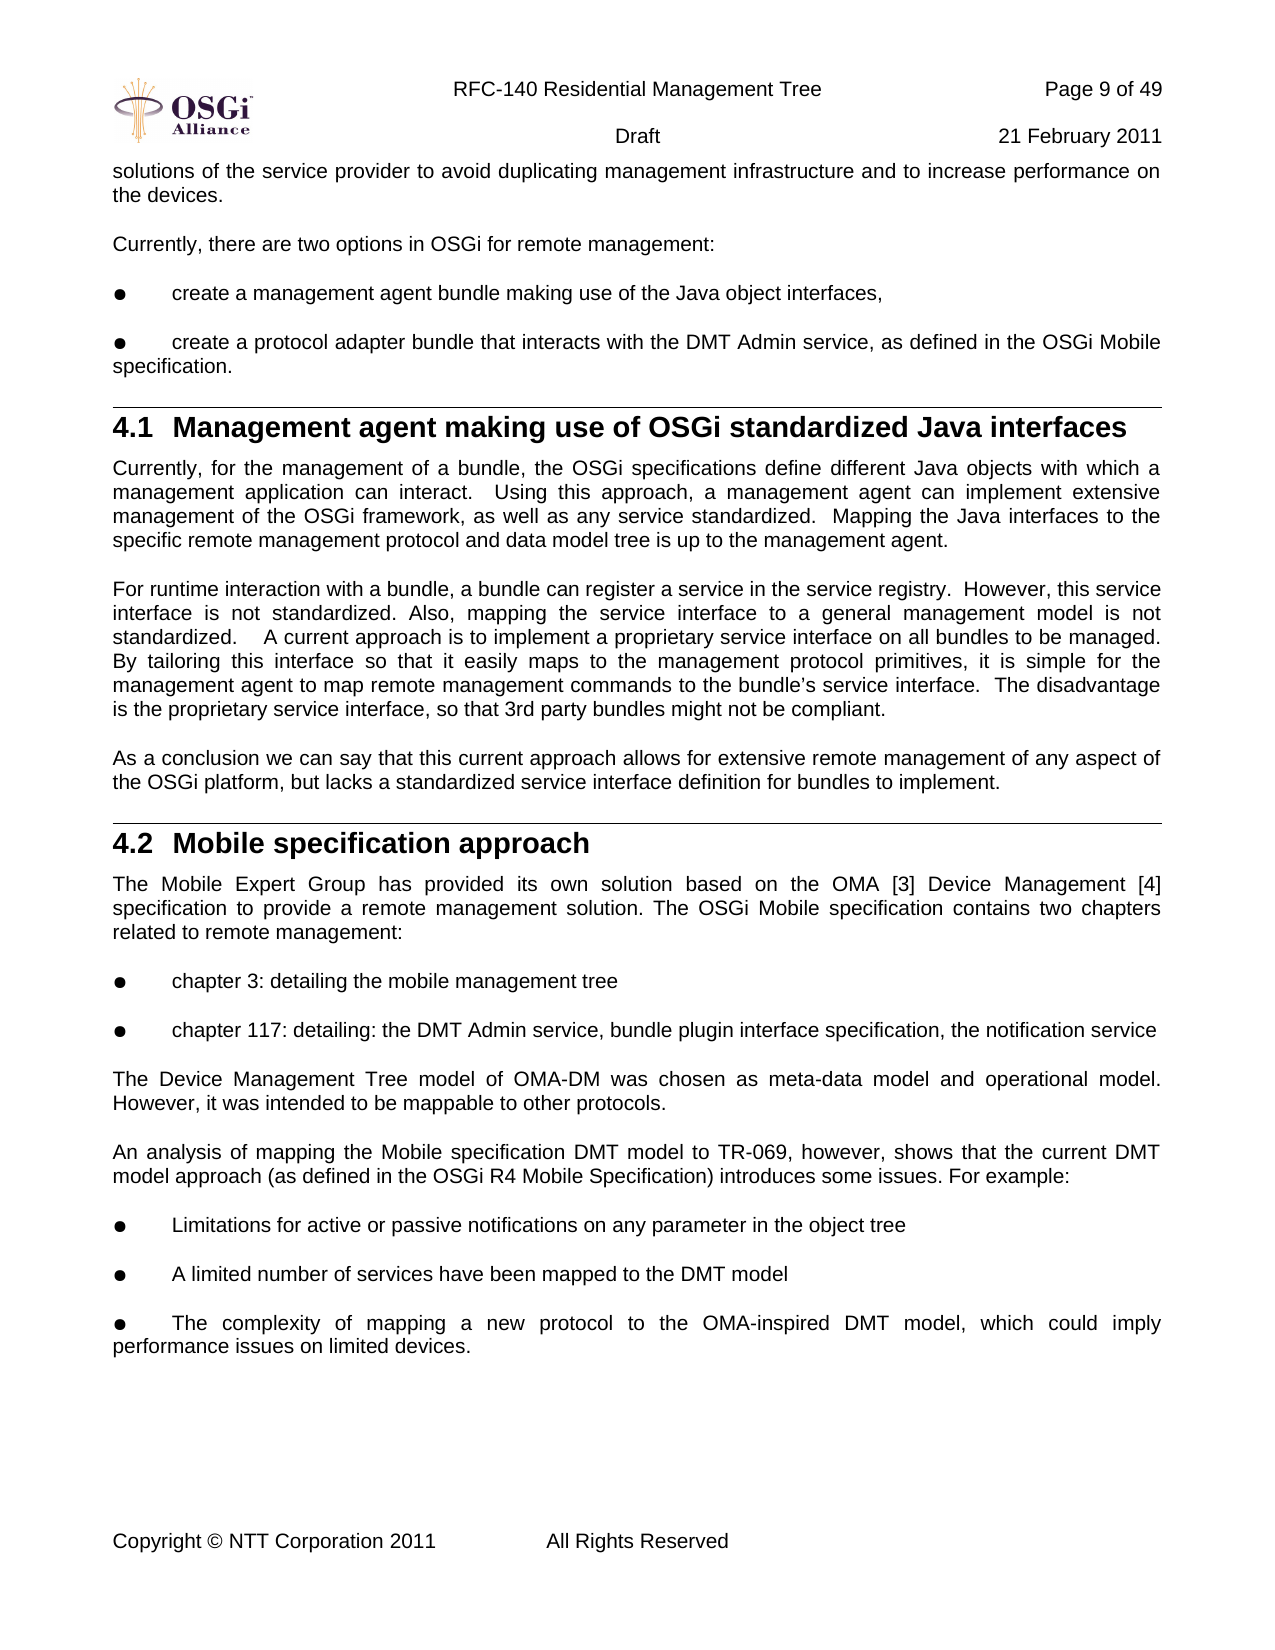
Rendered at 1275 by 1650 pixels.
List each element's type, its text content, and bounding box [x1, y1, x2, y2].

picture [114, 78, 254, 143]
list A limited number of services have been mapped to the DMT model [112, 1261, 1162, 1285]
subtitle Mobile specification approach [112, 824, 1162, 859]
text As a conclusion we can say that this current approach allows for extensive remote management of any aspect of the OSGi platform, but lacks a standardized service interface definition for bundles to implement. [112, 746, 1162, 793]
list chapter 3: detailing the mobile management tree [112, 969, 1162, 993]
list create a protocol adapter bundle that interacts with the DMT Admin service, as defined in the OSGi Mobile specification. [112, 330, 1162, 378]
list create a management agent bundle making use of the Java object interfaces, [112, 281, 1162, 305]
text Currently, there are two options in OSGi for remote management: [112, 232, 1162, 256]
text The Device Management Tree model of OMA-DM was chosen as meta-data model and operational model. However, it was intended to be mappable to other protocols. [112, 1067, 1162, 1114]
subtitle Management agent making use of OSGi standardized Java interfaces [112, 408, 1162, 443]
text solutions of the service provider to avoid duplicating management infrastructure and to increase performance on the devices. [112, 159, 1162, 207]
list chapter 117: detailing: the DMT Admin service, bundle plugin interface specification, the notification service [112, 1018, 1162, 1042]
text For runtime interaction with a bundle, a bundle can register a service in the service registry. However, this service interface is not standardized. Also, mapping the service interface to a general management model is not standardized. A current approach is to implement a proprietary service interface on all bundles to be managed. By tailoring this interface so that it easily maps to the management protocol primitives, it is simple for the management agent to map remote management commands to the bundle’s service interface. The disadvantage is the proprietary service interface, so that 3rd party bundles might not be compliant. [112, 577, 1162, 721]
list Limitations for active or passive notifications on any parameter in the object tree [112, 1212, 1162, 1236]
list The complexity of mapping a new protocol to the OMA-inspired DMT model, which could imply performance issues on limited devices. [112, 1310, 1162, 1358]
text An analysis of mapping the Mobile specification DMT model to TR-069, however, shows that the current DMT model approach (as defined in the OSGi R4 Mobile Specification) introduces some issues. For example: [112, 1139, 1162, 1187]
text The Mobile Expert Group has provided its own solution based on the OMA [3] Device Management [4] specification to provide a remote management solution. The OSGi Mobile specification contains two chapters related to remote management: [112, 872, 1162, 944]
text Currently, for the management of a bundle, the OSGi specifications define different Java objects with which a management application can interact. Using this approach, a management agent can implement extensive management of the OSGi framework, as well as any service standardized. Mapping the Java interfaces to the specific remote management protocol and data model tree is up to the management agent. [112, 456, 1162, 552]
